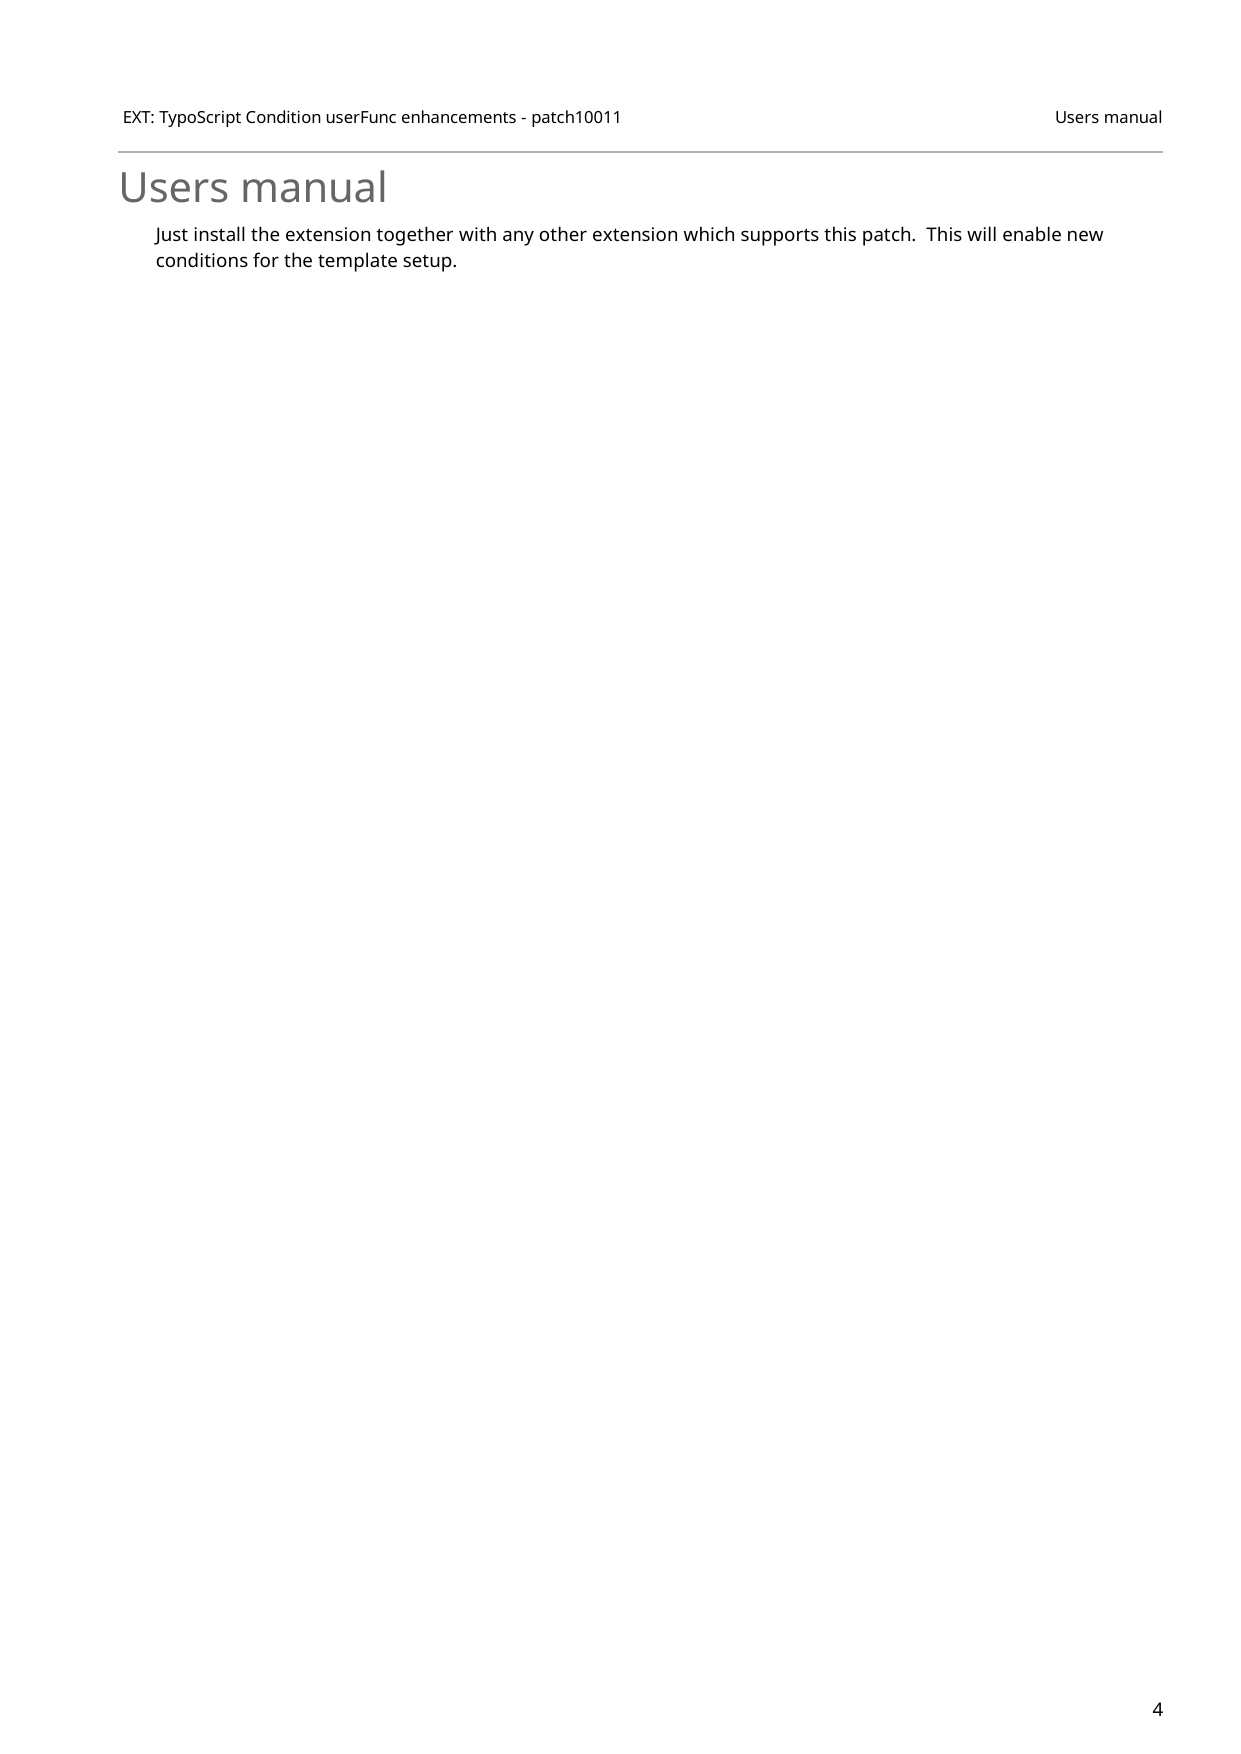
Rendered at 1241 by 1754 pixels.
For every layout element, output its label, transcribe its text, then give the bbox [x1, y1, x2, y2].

subtitle Users manual [118, 158, 1163, 215]
list Just install the extension together with any other extension which supports this patch. This will enable new conditions for the template setup. [118, 221, 1163, 273]
